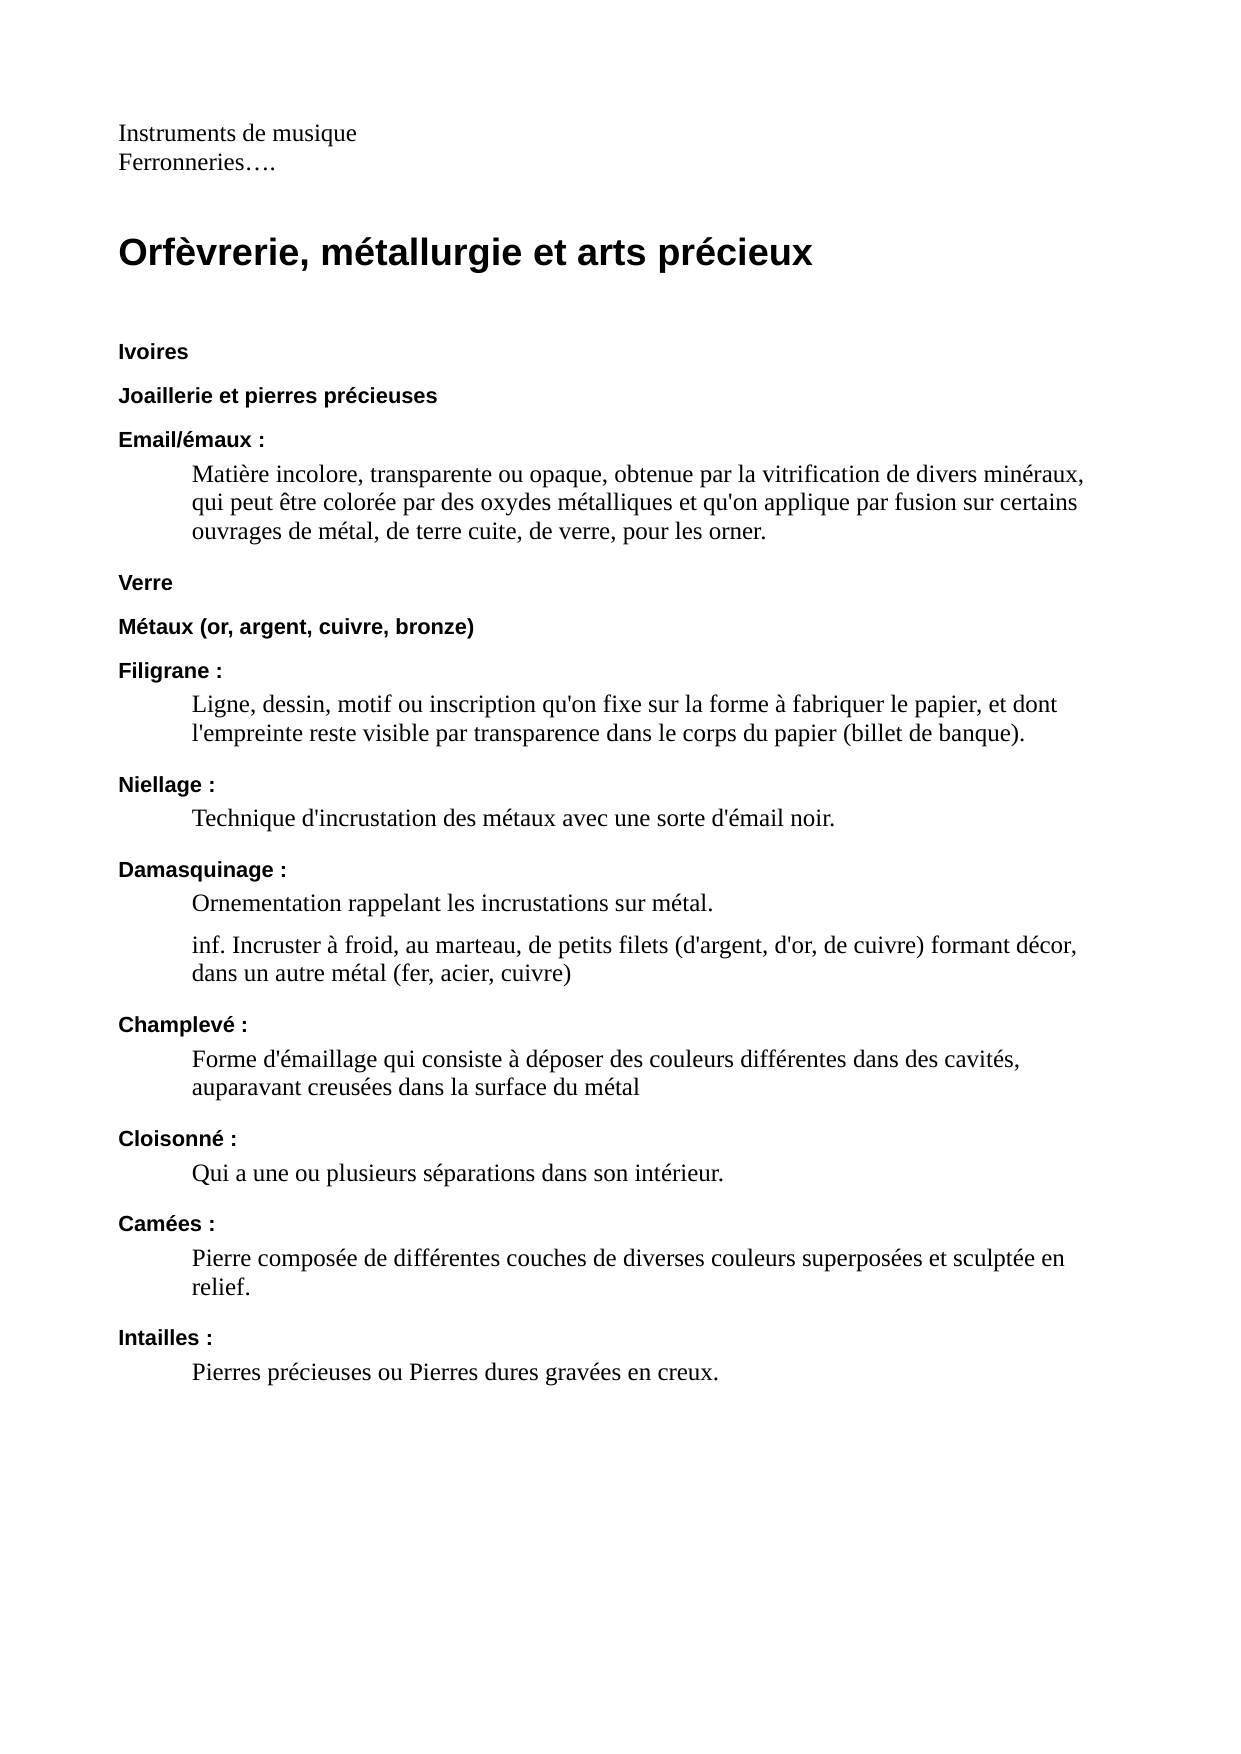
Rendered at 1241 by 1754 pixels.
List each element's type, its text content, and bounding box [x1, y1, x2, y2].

subtitle Filigrane : [118, 658, 1122, 683]
text Pierre composée de différentes couches de diverses couleurs superposées et sculptée en relief. [192, 1243, 1122, 1300]
text Ornementation rappelant les incrustations sur métal. [192, 888, 1122, 917]
subtitle Ivoires [118, 339, 1122, 364]
text Ferronneries…. [118, 147, 1122, 176]
subtitle Email/émaux : [118, 427, 1122, 452]
subtitle Verre [118, 570, 1122, 595]
text Instruments de musique [118, 118, 1122, 147]
subtitle Champlevé : [118, 1012, 1122, 1037]
text Pierres précieuses ou Pierres dures gravées en creux. [192, 1357, 1122, 1386]
text Technique d'incrustation des métaux avec une sorte d'émail noir. [192, 803, 1122, 832]
subtitle Damasquinage : [118, 857, 1122, 882]
subtitle Joaillerie et pierres précieuses [118, 383, 1122, 408]
text Ligne, dessin, motif ou inscription qu'on fixe sur la forme à fabriquer le papier, et dont l'empreinte reste visible par transparence dans le corps du papier (billet de banque). [192, 689, 1122, 747]
subtitle Intailles : [118, 1325, 1122, 1351]
subtitle Niellage : [118, 772, 1122, 797]
text inf. Incruster à froid, au marteau, de petits filets (d'argent, d'or, de cuivre) formant décor, dans un autre métal (fer, acier, cuivre) [192, 930, 1122, 987]
subtitle Orfèvrerie, métallurgie et arts précieux [118, 229, 1122, 273]
subtitle Cloisonné : [118, 1126, 1122, 1151]
text Forme d'émaillage qui consiste à déposer des couleurs différentes dans des cavités, auparavant creusées dans la surface du métal [192, 1044, 1122, 1101]
text Matière incolore, transparente ou opaque, obtenue par la vitrification de divers minéraux, qui peut être colorée par des oxydes métalliques et qu'on applique par fusion sur certains ouvrages de métal, de terre cuite, de verre, pour les orner. [192, 459, 1122, 545]
subtitle Camées : [118, 1211, 1122, 1237]
subtitle Métaux (or, argent, cuivre, bronze) [118, 614, 1122, 639]
text Qui a une ou plusieurs séparations dans son intérieur. [192, 1158, 1122, 1186]
